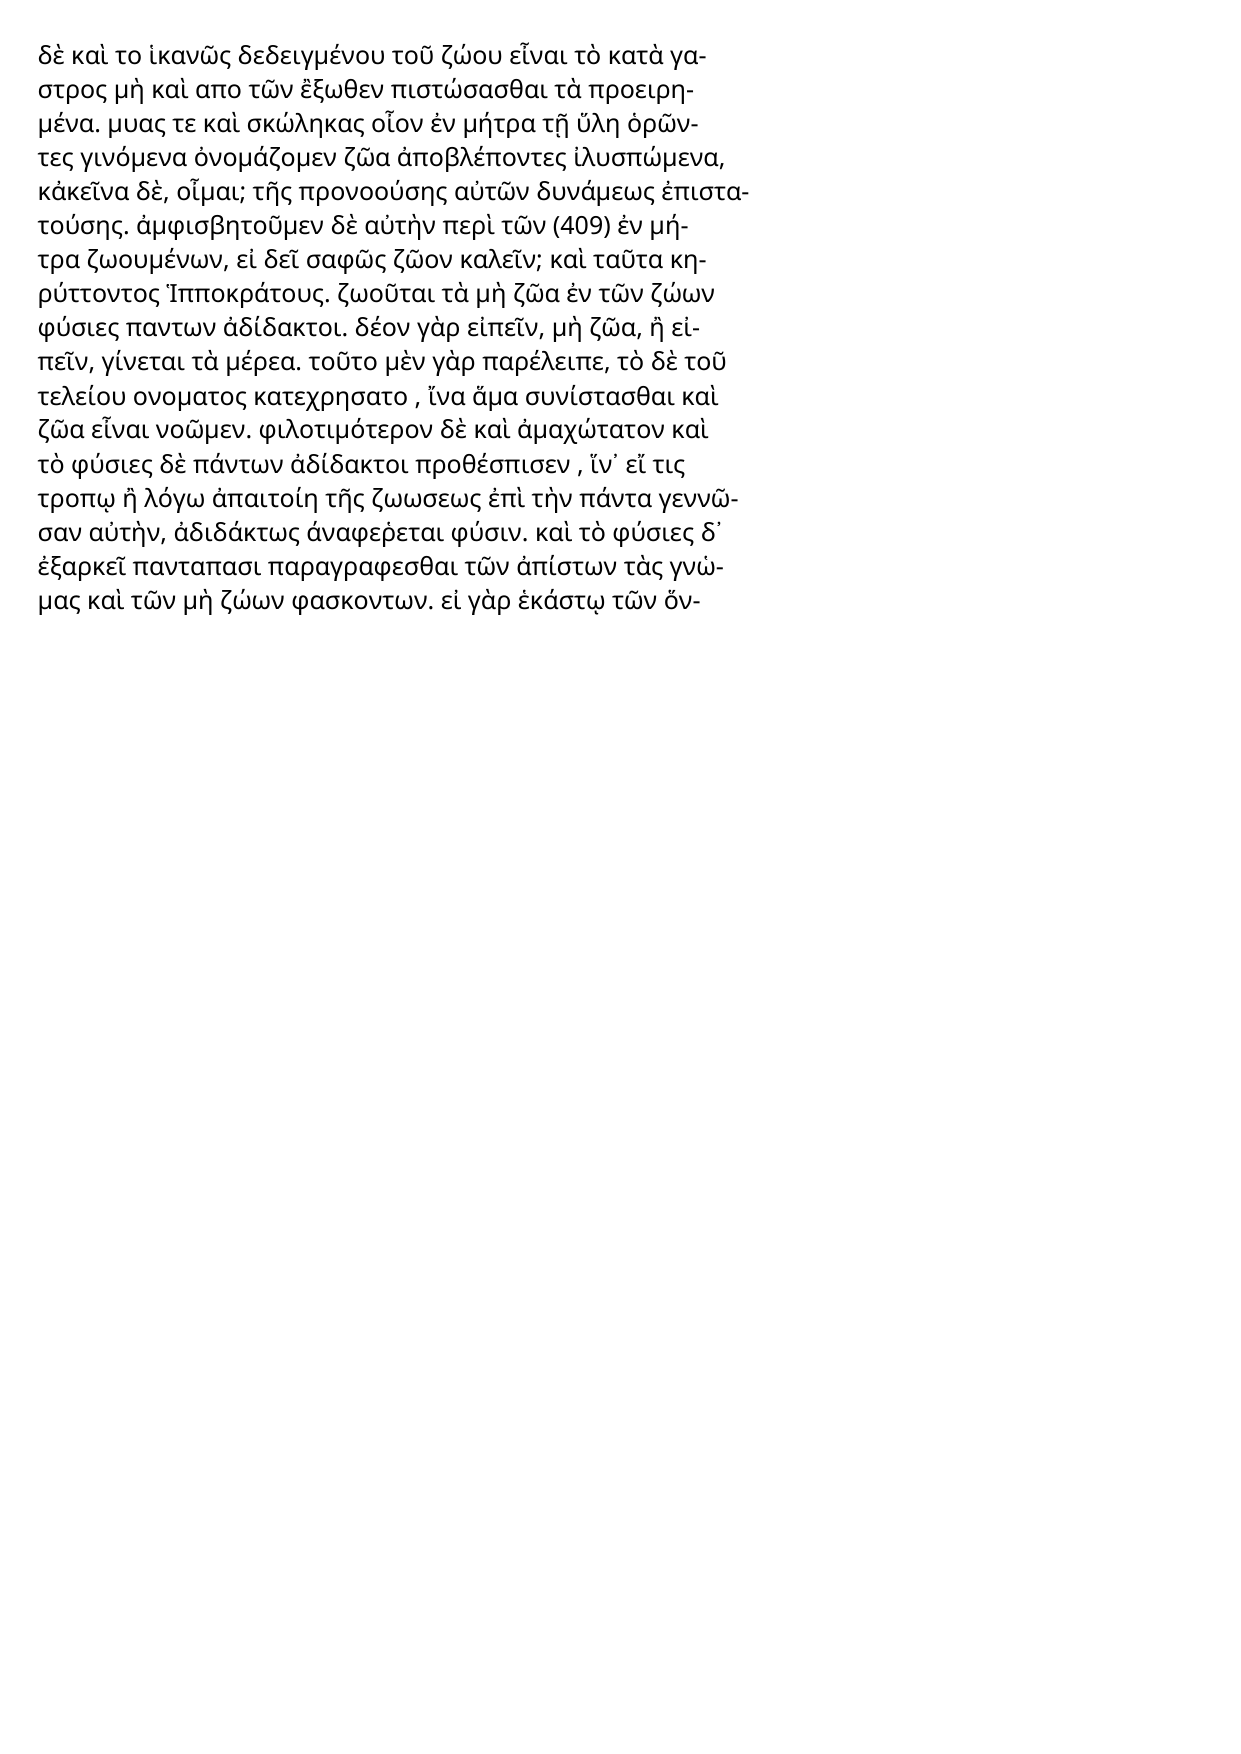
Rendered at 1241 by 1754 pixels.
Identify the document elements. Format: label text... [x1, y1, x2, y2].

text δὲ καὶ το ἱκανῶς δεδειγμένου τοῦ ζώου εἶναι τὸ κατὰ γα- στρος μὴ καὶ απο τῶν ἒξωθεν πιστώσασθαι τὰ προειρη- μένα. μυας τε καὶ σκώληκας οἶον ἐν μήτρα τῇ ὕλη ὁρῶν- τες γινόμενα ὀνομάζομεν ζῶα ἀποβλέποντες ἰλυσπώμενα, κἀκεῖνα δὲ, οἶμαι; τῆς προνοούσης αὐτῶν δυνάμεως ἐπιστα- τούσης. ἀμφισβητοῦμεν δὲ αὐτὴν περὶ τῶν (409) ἐν μή- τρα ζωουμένων, εἰ δεῖ σαφῶς ζῶον καλεῖν; καὶ ταῦτα κη- ρύττοντος Ἱπποκράτους. ζωοῦται τὰ μὴ ζῶα ἐν τῶν ζώων φύσιες παντων ἀδίδακτοι. δέον γὰρ εἰπεῖν, μὴ ζῶα, ἢ εἰ- πεῖν, γίνεται τὰ μέρεα. τοῦτο μὲν γὰρ παρέλειπε, τὸ δὲ τοῦ τελείου ονοματος κατεχρησατο , ἴνα ἅμα συνίστασθαι καὶ ζῶα εἶναι νοῶμεν. φιλοτιμότερον δὲ καὶ ἀμαχώτατον καὶ τὸ φύσιες δὲ πάντων ἀδίδακτοι προθέσπισεν , ἵν᾽ εἴ τις τροπῳ ἢ λόγω ἀπαιτοίη τῆς ζωωσεως ἐπὶ τὴν πάντα γεννῶ- σαν αὐτὴν, ἀδιδάκτως άναφεῥεται φύσιν. καὶ τὸ φύσιες δ᾽ ἐξαρκεῖ πανταπασι παραγραφεσθαι τῶν ἀπίστων τὰς γνὡ- μας καὶ τῶν μὴ ζώων φασκοντων. εἰ γὰρ ἑκάστῳ τῶν ὅν- [37, 37, 1203, 617]
